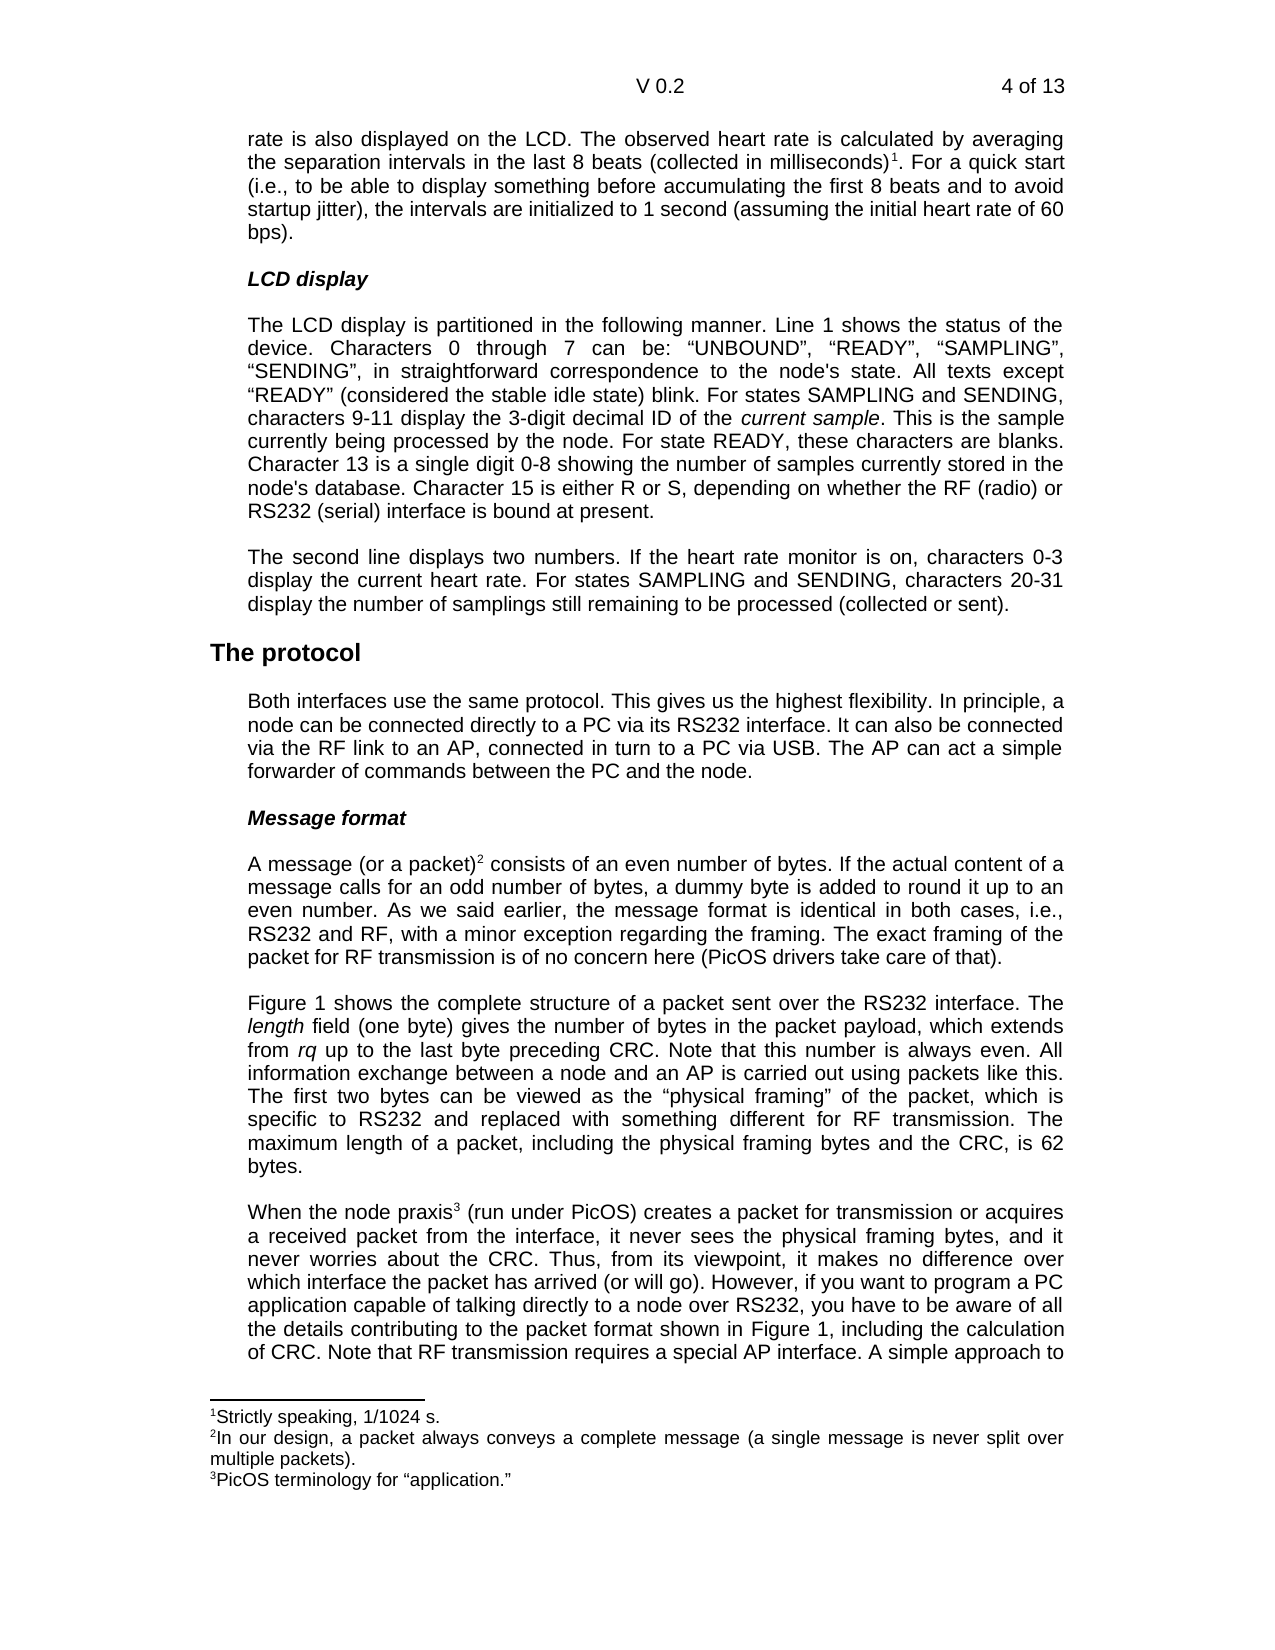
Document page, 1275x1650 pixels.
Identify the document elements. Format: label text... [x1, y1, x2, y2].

text Figure 1 shows the complete structure of a packet sent over the RS232 interface. The length field (one byte) gives the number of bytes in the packet payload, which extends from rq up to the last byte preceding CRC. Note that this number is always even. All information exchange between a node and an AP is carried out using packets like this. The first two bytes can be viewed as the “physical framing” of the packet, which is specific to RS232 and replaced with something different for RF transmission. The maximum length of a packet, including the physical framing bytes and the CRC, is 62 bytes. [247, 992, 1065, 1178]
text In our design, a packet always conveys a complete message (a single message is never split over multiple packets). [210, 1427, 1065, 1469]
subtitle Message format [247, 806, 1065, 829]
text When the node praxis (run under PicOS) creates a packet for transmission or acquires a received packet from the interface, it never sees the physical framing bytes, and it never worries about the CRC. Thus, from its viewpoint, it makes no difference over which interface the packet has arrived (or will go). However, if you want to program a PC application capable of talking directly to a node over RS232, you have to be aware of all the details contributing to the packet format shown in Figure 1, including the calculation of CRC. Note that RF transmission requires a special AP interface. A simple approach to [247, 1201, 1065, 1363]
subtitle The protocol [210, 639, 1065, 667]
text Both interfaces use the same protocol. This gives us the highest flexibility. In principle, a node can be connected directly to a PC via its RS232 interface. It can also be connected via the RF link to an AP, connected in turn to a PC via USB. The AP can act a simple forwarder of commands between the PC and the node. [247, 690, 1065, 783]
text The LCD display is partitioned in the following manner. Line 1 shows the status of the device. Characters 0 through 7 can be: “UNBOUND”, “READY”, “SAMPLING”, “SENDING”, in straightforward correspondence to the node's state. All texts except “READY” (considered the stable idle state) blink. For states SAMPLING and SENDING, characters 9-11 display the 3-digit decimal ID of the current sample. This is the sample currently being processed by the node. For state READY, these characters are blanks. Character 13 is a single digit 0-8 showing the number of samples currently stored in the node's database. Character 15 is either R or S, depending on whether the RF (radio) or RS232 (serial) interface is bound at present. [247, 313, 1065, 523]
text PicOS terminology for “application.” [210, 1469, 1065, 1490]
subtitle LCD display [247, 267, 1065, 290]
text Strictly speaking, 1/1024 s. [210, 1406, 1065, 1427]
text rate is also displayed on the LCD. The observed heart rate is calculated by averaging the separation intervals in the last 8 beats (collected in milliseconds). For a quick start (i.e., to be able to display something before accumulating the first 8 beats and to avoid startup jitter), the intervals are initialized to 1 second (assuming the initial heart rate of 60 bps). [247, 128, 1065, 244]
text The second line displays two numbers. If the heart rate monitor is on, characters 0-3 display the current heart rate. For states SAMPLING and SENDING, characters 20-31 display the number of samplings still remaining to be processed (collected or sent). [247, 546, 1065, 616]
text A message (or a packet) consists of an even number of bytes. If the actual content of a message calls for an odd number of bytes, a dummy byte is added to round it up to an even number. As we said earlier, the message format is identical in both cases, i.e., RS232 and RF, with a minor exception regarding the framing. The exact framing of the packet for RF transmission is of no concern here (PicOS drivers take care of that). [247, 852, 1065, 969]
